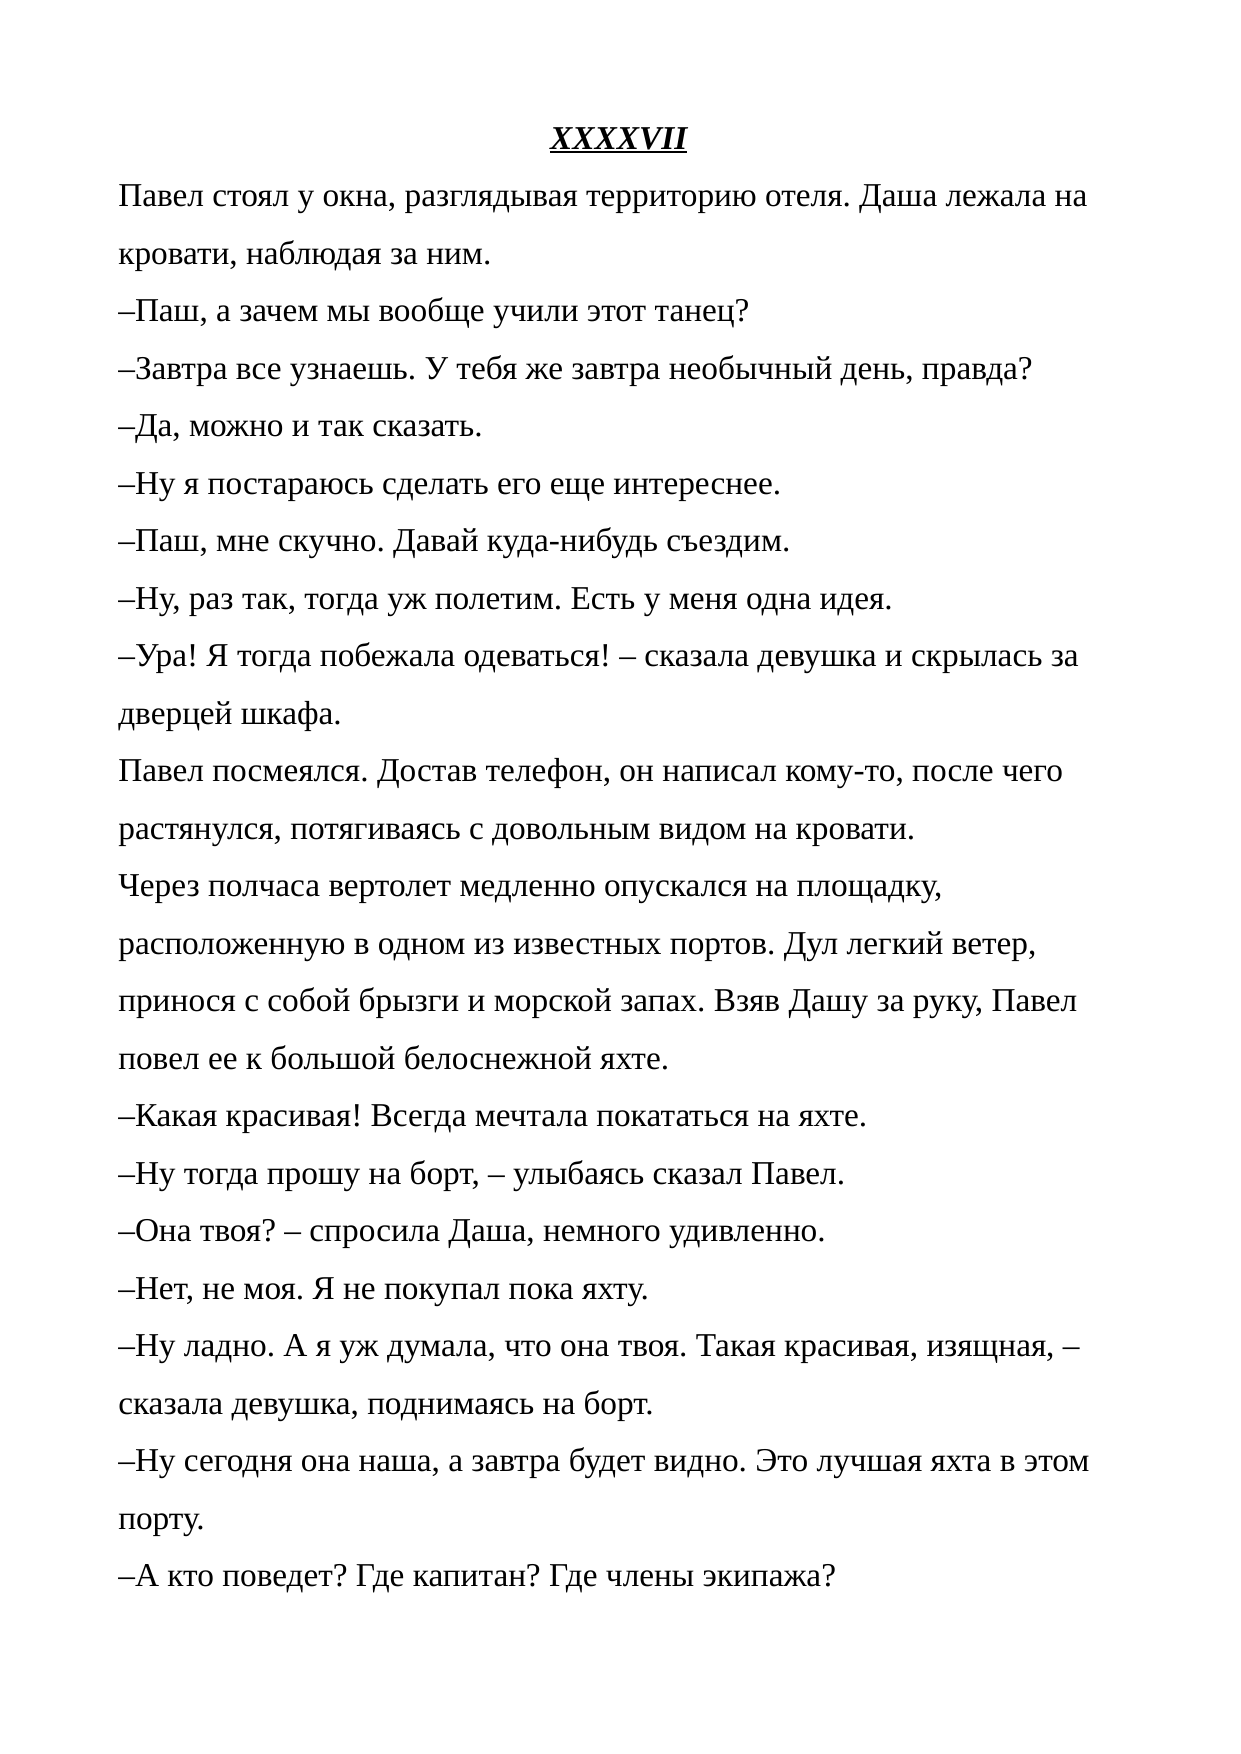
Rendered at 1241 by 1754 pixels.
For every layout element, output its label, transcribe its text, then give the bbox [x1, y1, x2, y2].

text –Ну сегодня она наша, а завтра будет видно. Это лучшая яхта в этом порту. [118, 1441, 1122, 1536]
text –Она твоя? – спросила Даша, немного удивленно. [118, 1211, 1122, 1249]
text –Ура! Я тогда побежала одеваться! – сказала девушка и скрылась за дверцей шкафа. [118, 636, 1122, 731]
text –Какая красивая! Всегда мечтала покататься на яхте. [118, 1096, 1122, 1134]
text –А кто поведет? Где капитан? Где члены экипажа? [118, 1556, 1122, 1594]
text –Ну я постараюсь сделать его еще интереснее. [118, 463, 1122, 501]
text Павел посмеялся. Достав телефон, он написал кому-то, после чего растянулся, потягиваясь с довольным видом на кровати. [118, 751, 1122, 846]
text Павел стоял у окна, разглядывая территорию отеля. Даша лежала на кровати, наблюдая за ним. [118, 176, 1122, 271]
text –Ну, раз так, тогда уж полетим. Есть у меня одна идея. [118, 578, 1122, 616]
text XXXXVII [118, 118, 1122, 156]
text –Паш, а зачем мы вообще учили этот танец? [118, 291, 1122, 329]
text –Ну ладно. А я уж думала, что она твоя. Такая красивая, изящная, – сказала девушка, поднимаясь на борт. [118, 1326, 1122, 1421]
text –Да, можно и так сказать. [118, 406, 1122, 444]
text –Нет, не моя. Я не покупал пока яхту. [118, 1268, 1122, 1306]
text –Завтра все узнаешь. У тебя же завтра необычный день, правда? [118, 348, 1122, 386]
text –Ну тогда прошу на борт, – улыбаясь сказал Павел. [118, 1153, 1122, 1191]
text –Паш, мне скучно. Давай куда-нибудь съездим. [118, 521, 1122, 559]
text Через полчаса вертолет медленно опускался на площадку, расположенную в одном из известных портов. Дул легкий ветер, принося с собой брызги и морской запах. Взяв Дашу за руку, Павел повел ее к большой белоснежной яхте. [118, 866, 1122, 1076]
